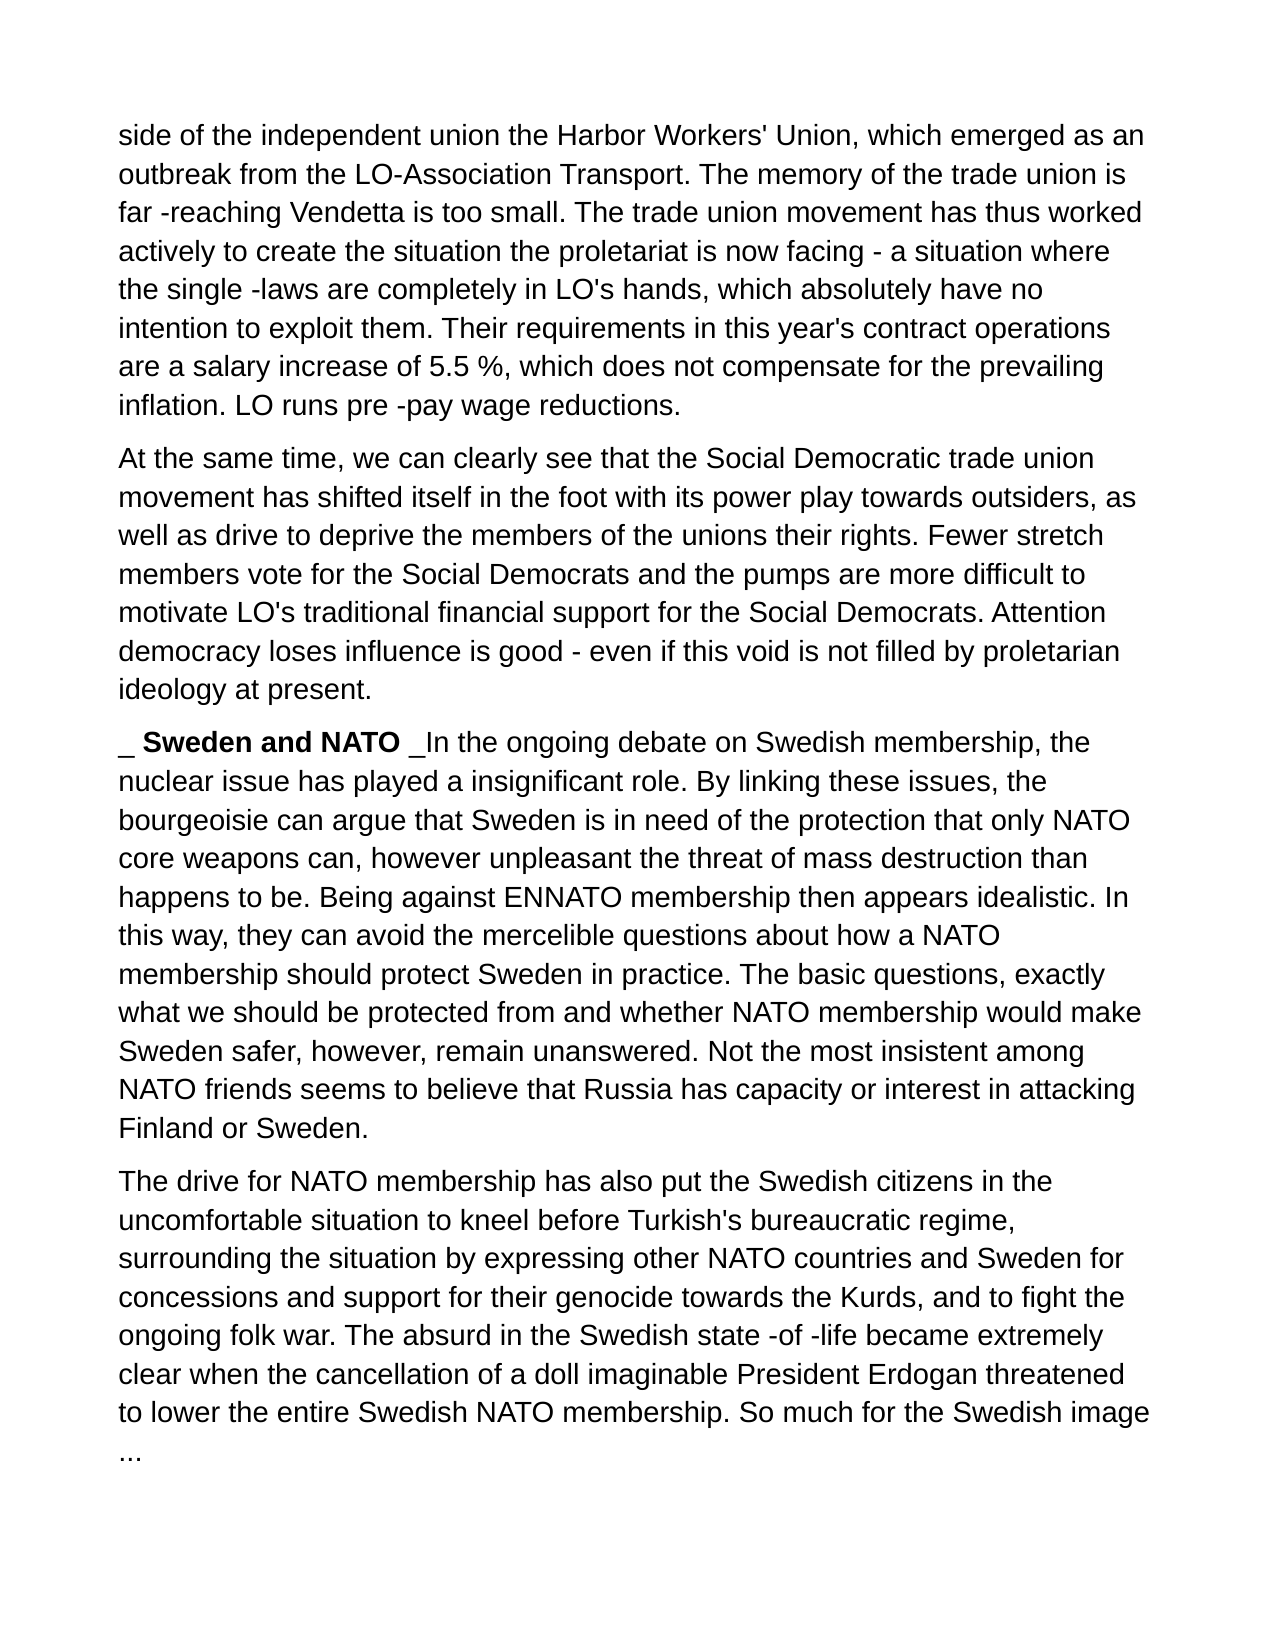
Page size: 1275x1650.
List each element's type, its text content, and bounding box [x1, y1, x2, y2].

text The drive for NATO membership has also put the Swedish citizens in the uncomfortable situation to kneel before Turkish's bureaucratic regime, surrounding the situation by expressing other NATO countries and Sweden for concessions and support for their genocide towards the Kurds, and to fight the ongoing folk war. The absurd in the Swedish state -of -life became extremely clear when the cancellation of a doll imaginable President Erdogan threatened to lower the entire Swedish NATO membership. So much for the Swedish image ... [118, 1164, 1157, 1467]
text At the same time, we can clearly see that the Social Democratic trade union movement has shifted itself in the foot with its power play towards outsiders, as well as drive to deprive the members of the unions their rights. Fewer stretch members vote for the Social Democrats and the pumps are more difficult to motivate LO's traditional financial support for the Social Democrats. Attention democracy loses influence is good - even if this void is not filled by proletarian ideology at present. [118, 441, 1157, 706]
text side of the independent union the Harbor Workers' Union, which emerged as an outbreak from the LO-Association Transport. The memory of the trade union is far -reaching Vendetta is too small. The trade union movement has thus worked actively to create the situation the proletariat is now facing - a situation where the single -laws are completely in LO's hands, which absolutely have no intention to exploit them. Their requirements in this year's contract operations are a salary increase of 5.5 %, which does not compensate for the prevailing inflation. LO runs pre -pay wage reductions. [118, 118, 1157, 421]
text _ Sweden and NATO _In the ongoing debate on Swedish membership, the nuclear issue has played a insignificant role. By linking these issues, the bourgeoisie can argue that Sweden is in need of the protection that only NATO core weapons can, however unpleasant the threat of mass destruction than happens to be. Being against ENNATO membership then appears idealistic. In this way, they can avoid the mercelible questions about how a NATO membership should protect Sweden in practice. The basic questions, exactly what we should be protected from and whether NATO membership would make Sweden safer, however, remain unanswered. Not the most insistent among NATO friends seems to believe that Russia has capacity or interest in attacking Finland or Sweden. [118, 725, 1157, 1144]
